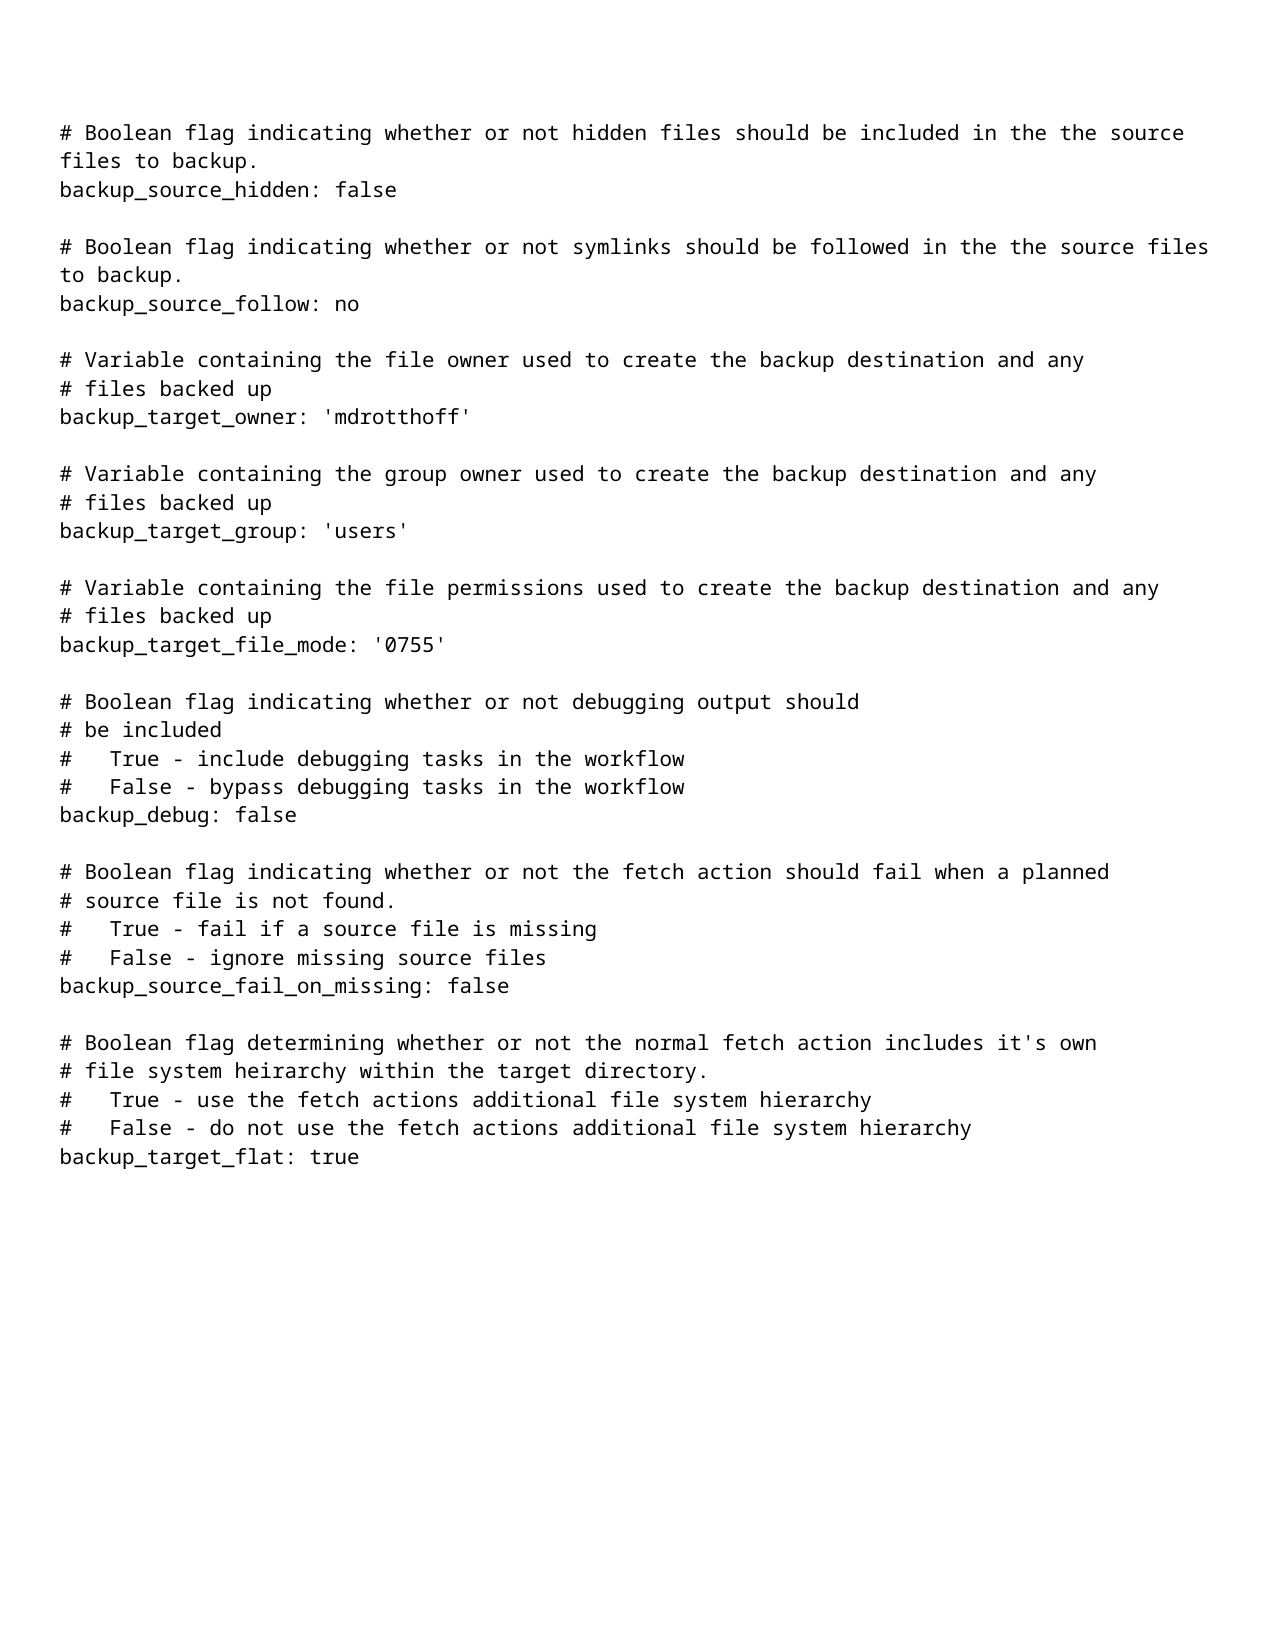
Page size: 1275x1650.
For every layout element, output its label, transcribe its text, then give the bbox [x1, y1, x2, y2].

text backup_target_flat: true [59, 1142, 1222, 1170]
text # Boolean flag indicating whether or not hidden files should be included in the the source files to backup. [59, 118, 1222, 175]
text # Boolean flag indicating whether or not the fetch action should fail when a planned [59, 857, 1222, 886]
text # Variable containing the file owner used to create the backup destination and any [59, 346, 1222, 374]
text # True - use the fetch actions additional file system hierarchy [59, 1085, 1222, 1113]
text # False - bypass debugging tasks in the workflow [59, 772, 1222, 801]
text # files backed up [59, 488, 1222, 516]
text # Variable containing the group owner used to create the backup destination and any [59, 459, 1222, 488]
text # True - fail if a source file is missing [59, 914, 1222, 943]
text backup_target_file_mode: '0755' [59, 630, 1222, 658]
text # Boolean flag indicating whether or not symlinks should be followed in the the source files to backup. [59, 232, 1222, 289]
text backup_source_follow: no [59, 289, 1222, 317]
text backup_target_group: 'users' [59, 516, 1222, 545]
text backup_debug: false [59, 801, 1222, 829]
text # False - ignore missing source files [59, 943, 1222, 971]
text # files backed up [59, 374, 1222, 402]
text # be included [59, 715, 1222, 744]
text # Variable containing the file permissions used to create the backup destination and any [59, 573, 1222, 602]
text # True - include debugging tasks in the workflow [59, 744, 1222, 772]
text backup_source_hidden: false [59, 175, 1222, 203]
text # files backed up [59, 602, 1222, 630]
text # Boolean flag indicating whether or not debugging output should [59, 687, 1222, 715]
text # Boolean flag determining whether or not the normal fetch action includes it's own [59, 1028, 1222, 1057]
text # file system heirarchy within the target directory. [59, 1057, 1222, 1085]
text # False - do not use the fetch actions additional file system hierarchy [59, 1113, 1222, 1142]
text # source file is not found. [59, 886, 1222, 914]
text backup_source_fail_on_missing: false [59, 971, 1222, 1000]
text backup_target_owner: 'mdrotthoff' [59, 402, 1222, 431]
